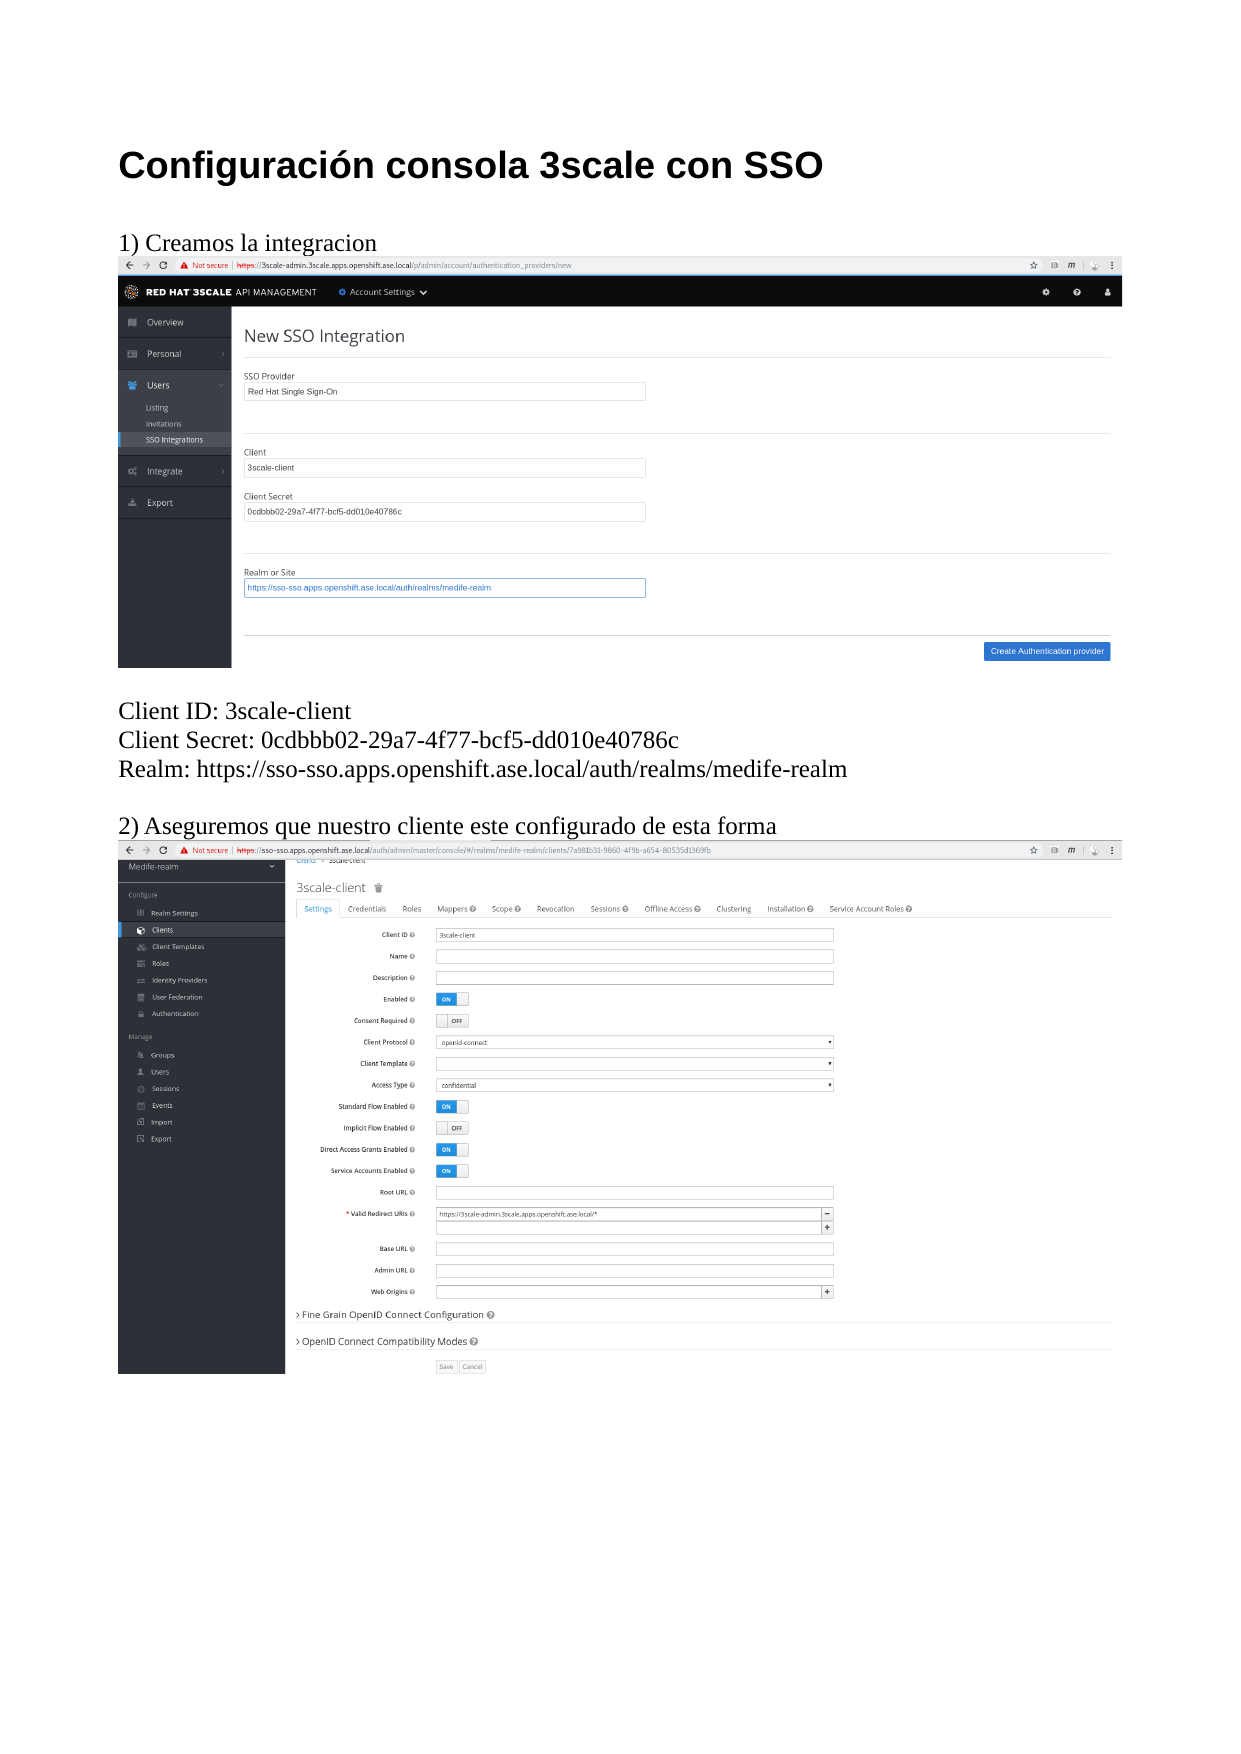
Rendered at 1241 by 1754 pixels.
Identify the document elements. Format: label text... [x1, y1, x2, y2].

text Realm: https://sso-sso.apps.openshift.ase.local/auth/realms/medife-realm [118, 754, 1122, 783]
text Client Secret: 0cdbbb02-29a7-4f77-bcf5-dd010e40786c [118, 725, 1122, 754]
text 1) Creamos la integracion [118, 228, 1122, 256]
picture [118, 840, 1123, 1374]
picture [118, 256, 1123, 668]
text 2) Aseguremos que nuestro cliente este configurado de esta forma [118, 811, 1122, 840]
subtitle Configuración consola 3scale con SSO [118, 143, 1122, 187]
text Client ID: 3scale-client [118, 696, 1122, 725]
